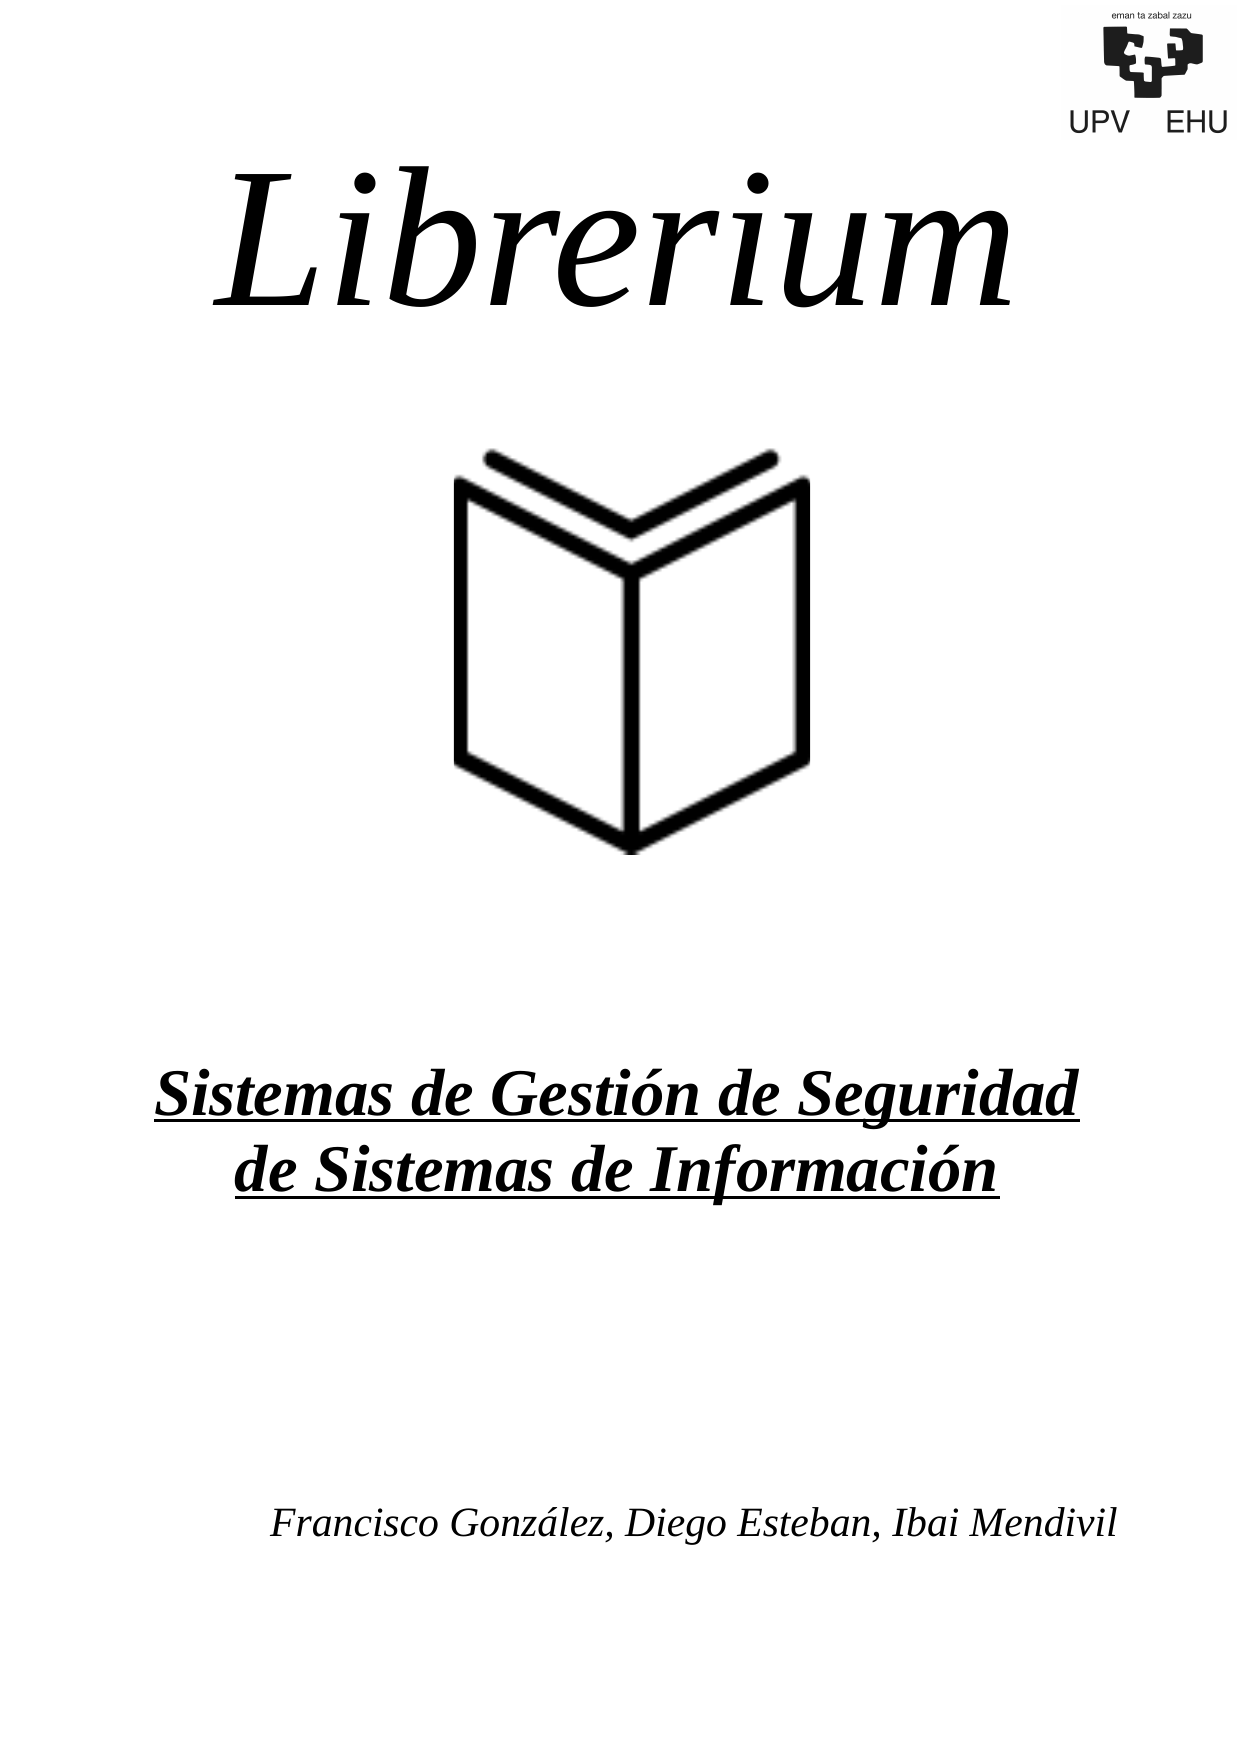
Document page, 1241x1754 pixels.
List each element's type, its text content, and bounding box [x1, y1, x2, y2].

picture [453, 434, 811, 855]
picture [1061, 5, 1237, 140]
text Francisco González, Diego Esteban, Ibai Mendivil [118, 1497, 1122, 1545]
text Librerium [118, 118, 1122, 348]
subtitle Sistemas de Gestión de Seguridad de Sistemas de Información [118, 1053, 1122, 1206]
